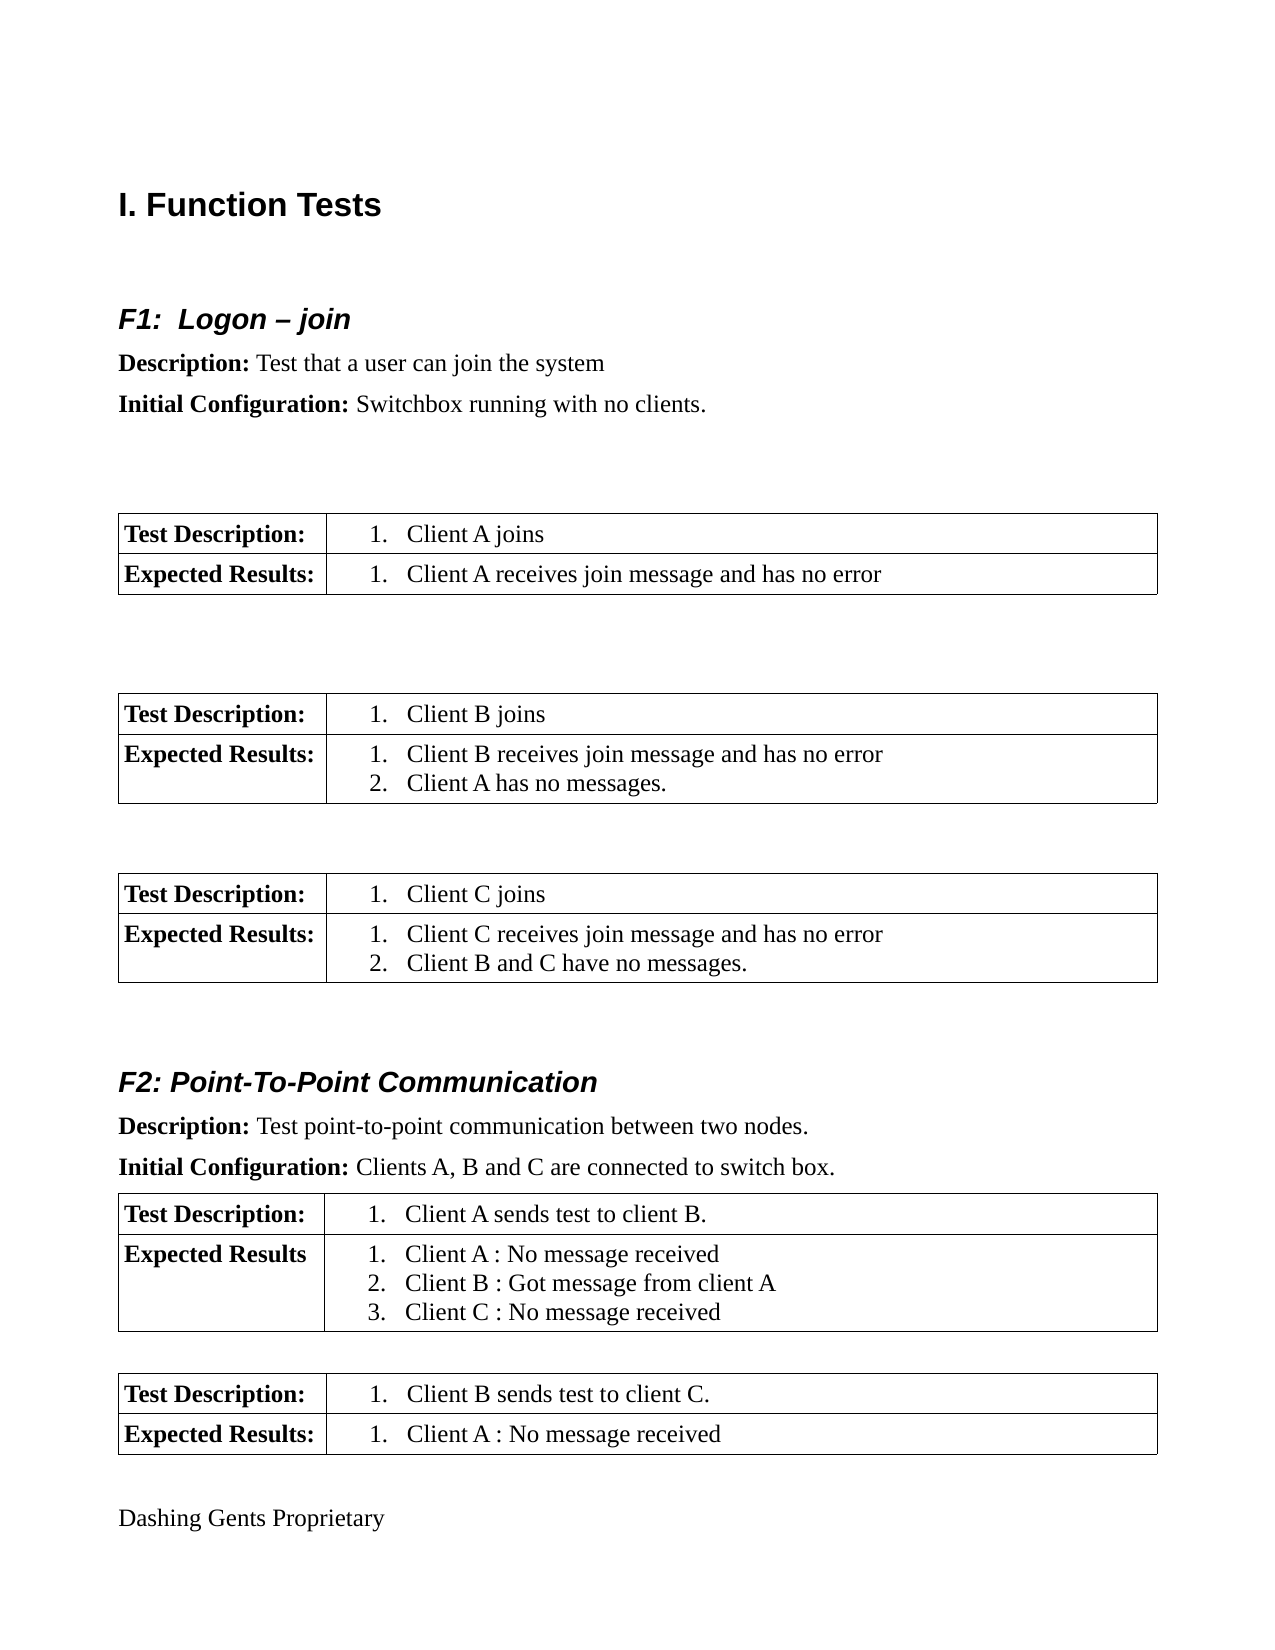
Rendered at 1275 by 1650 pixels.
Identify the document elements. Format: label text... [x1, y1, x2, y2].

table_header Client C joins [327, 874, 1157, 913]
table_cell Client A receives join message and has no error [327, 554, 1157, 593]
table_cell Expected Results: [119, 914, 326, 982]
table_cell Expected Results: [119, 735, 326, 803]
table_cell Client A : No message received Client B : Got message from client A Client C : No message received [325, 1235, 1157, 1331]
text Description: Test that a user can join the system [118, 348, 1157, 377]
table_header Client A joins [327, 514, 1157, 553]
table_header Test Description: [119, 1194, 324, 1234]
subtitle I. Function Tests [118, 184, 1157, 223]
table_cell Client A : No message received Client B : No message received Client C : Got message from client B [327, 1414, 1157, 1453]
table_cell Expected Results: [119, 1414, 326, 1453]
table_header Test Description: [119, 694, 326, 734]
table_header Test Description: [119, 1374, 326, 1413]
subtitle F1: Logon – join [118, 302, 1157, 335]
table_header Client A sends test to client B. [325, 1194, 1157, 1234]
table_cell Expected Results: [119, 554, 326, 593]
text Initial Configuration: Switchbox running with no clients. [118, 389, 1157, 418]
table_header Client B joins [327, 694, 1157, 734]
table_cell Expected Results [119, 1235, 324, 1331]
table_cell Client C receives join message and has no error Client B and C have no messages. [327, 914, 1157, 982]
text Description: Test point-to-point communication between two nodes. [118, 1111, 1157, 1139]
table_header Client B sends test to client C. [327, 1374, 1157, 1413]
text Initial Configuration: Clients A, B and C are connected to switch box. [118, 1152, 1157, 1181]
table_header Test Description: [119, 514, 326, 553]
subtitle F2: Point-To-Point Communication [118, 1065, 1157, 1098]
table_header Test Description: [119, 874, 326, 913]
table_cell Client B receives join message and has no error Client A has no messages. [327, 735, 1157, 803]
